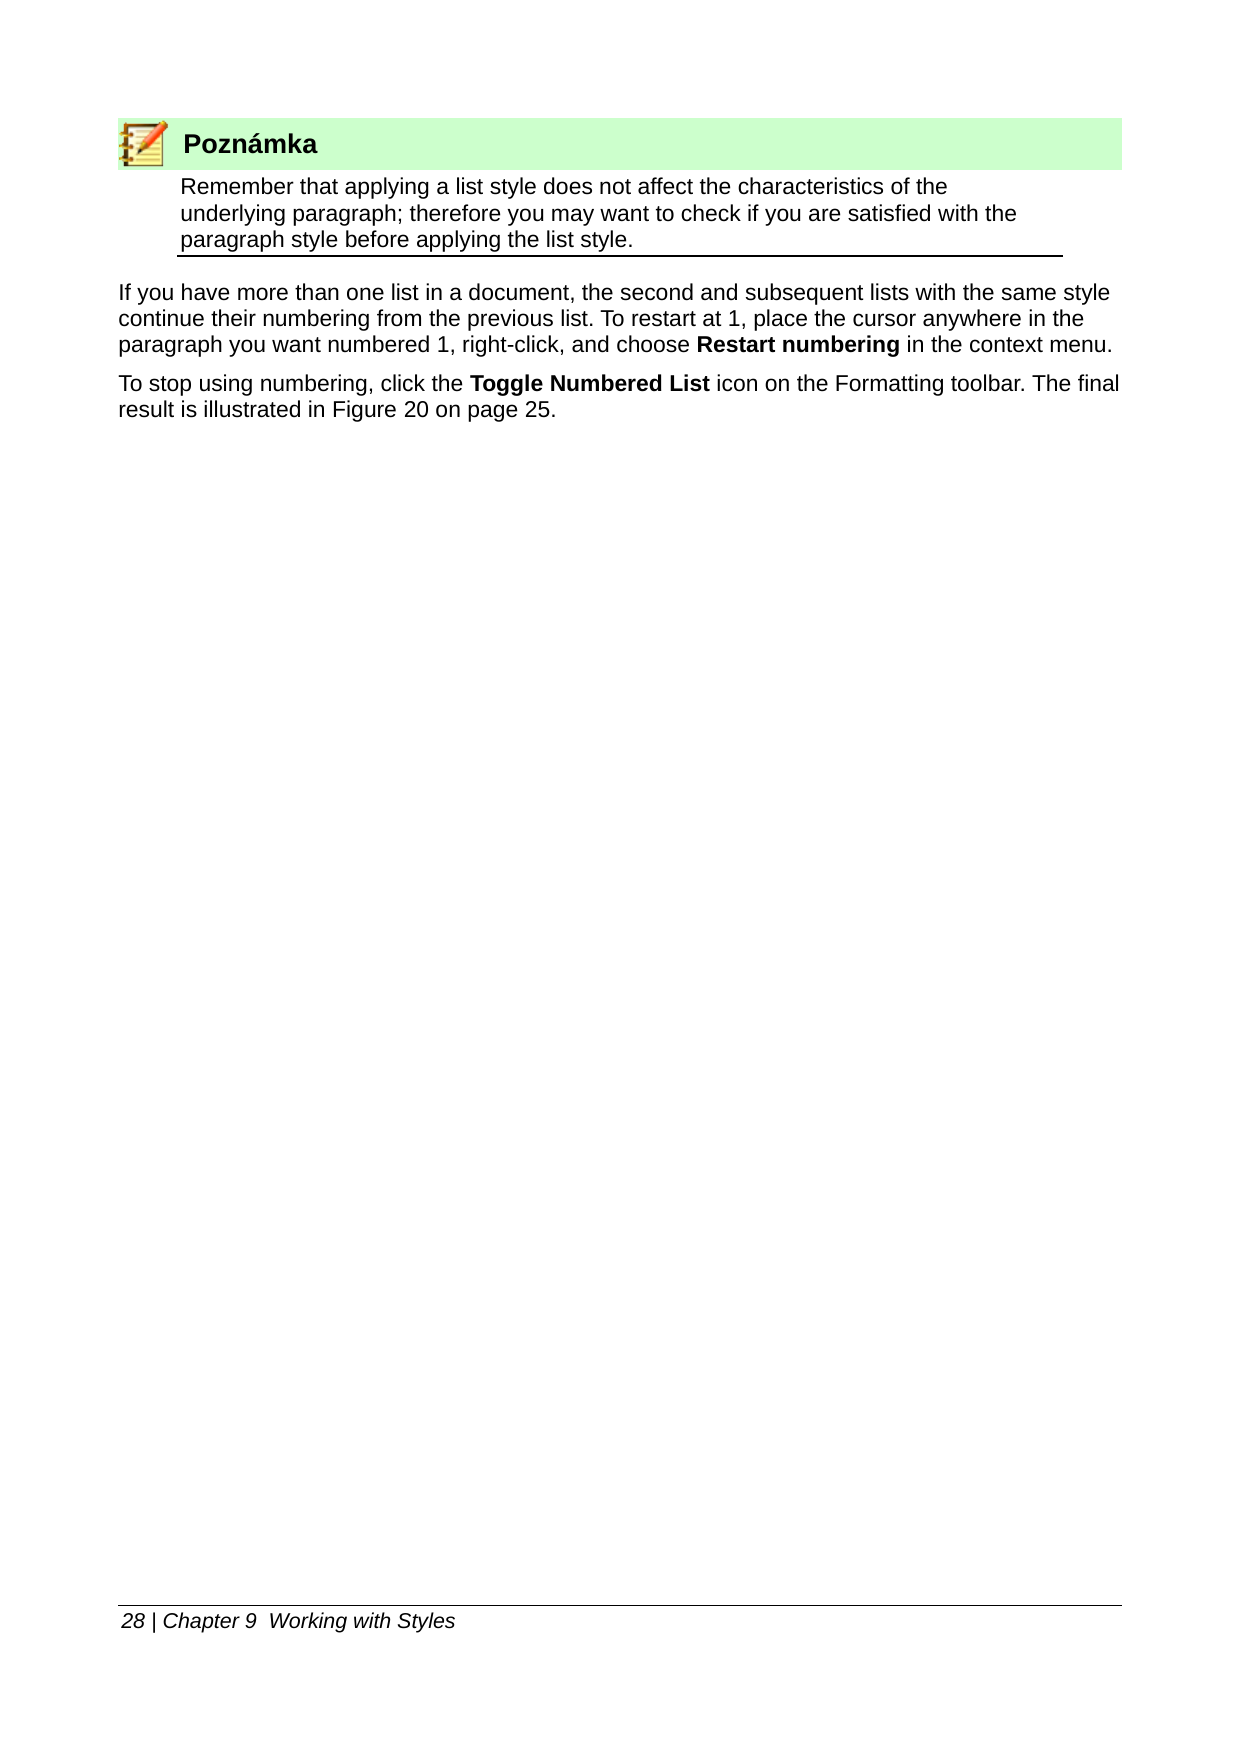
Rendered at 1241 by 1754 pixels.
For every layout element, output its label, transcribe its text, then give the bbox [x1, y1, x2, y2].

subtitle Poznámka [118, 118, 1122, 170]
picture [119, 119, 170, 170]
text To stop using numbering, click the Toggle Numbered List icon on the Formatting toolbar. The final result is illustrated in Figure 20 on page 25. [118, 370, 1122, 423]
text If you have more than one list in a document, the second and subsequent lists with the same style continue their numbering from the previous list. To restart at 1, place the cursor anywhere in the paragraph you want numbered 1, right-click, and choose Restart numbering in the context menu. [118, 278, 1122, 357]
text Remember that applying a list style does not affect the characteristics of the underlying paragraph; therefore you may want to check if you are satisfied with the paragraph style before applying the list style. [177, 170, 1063, 255]
